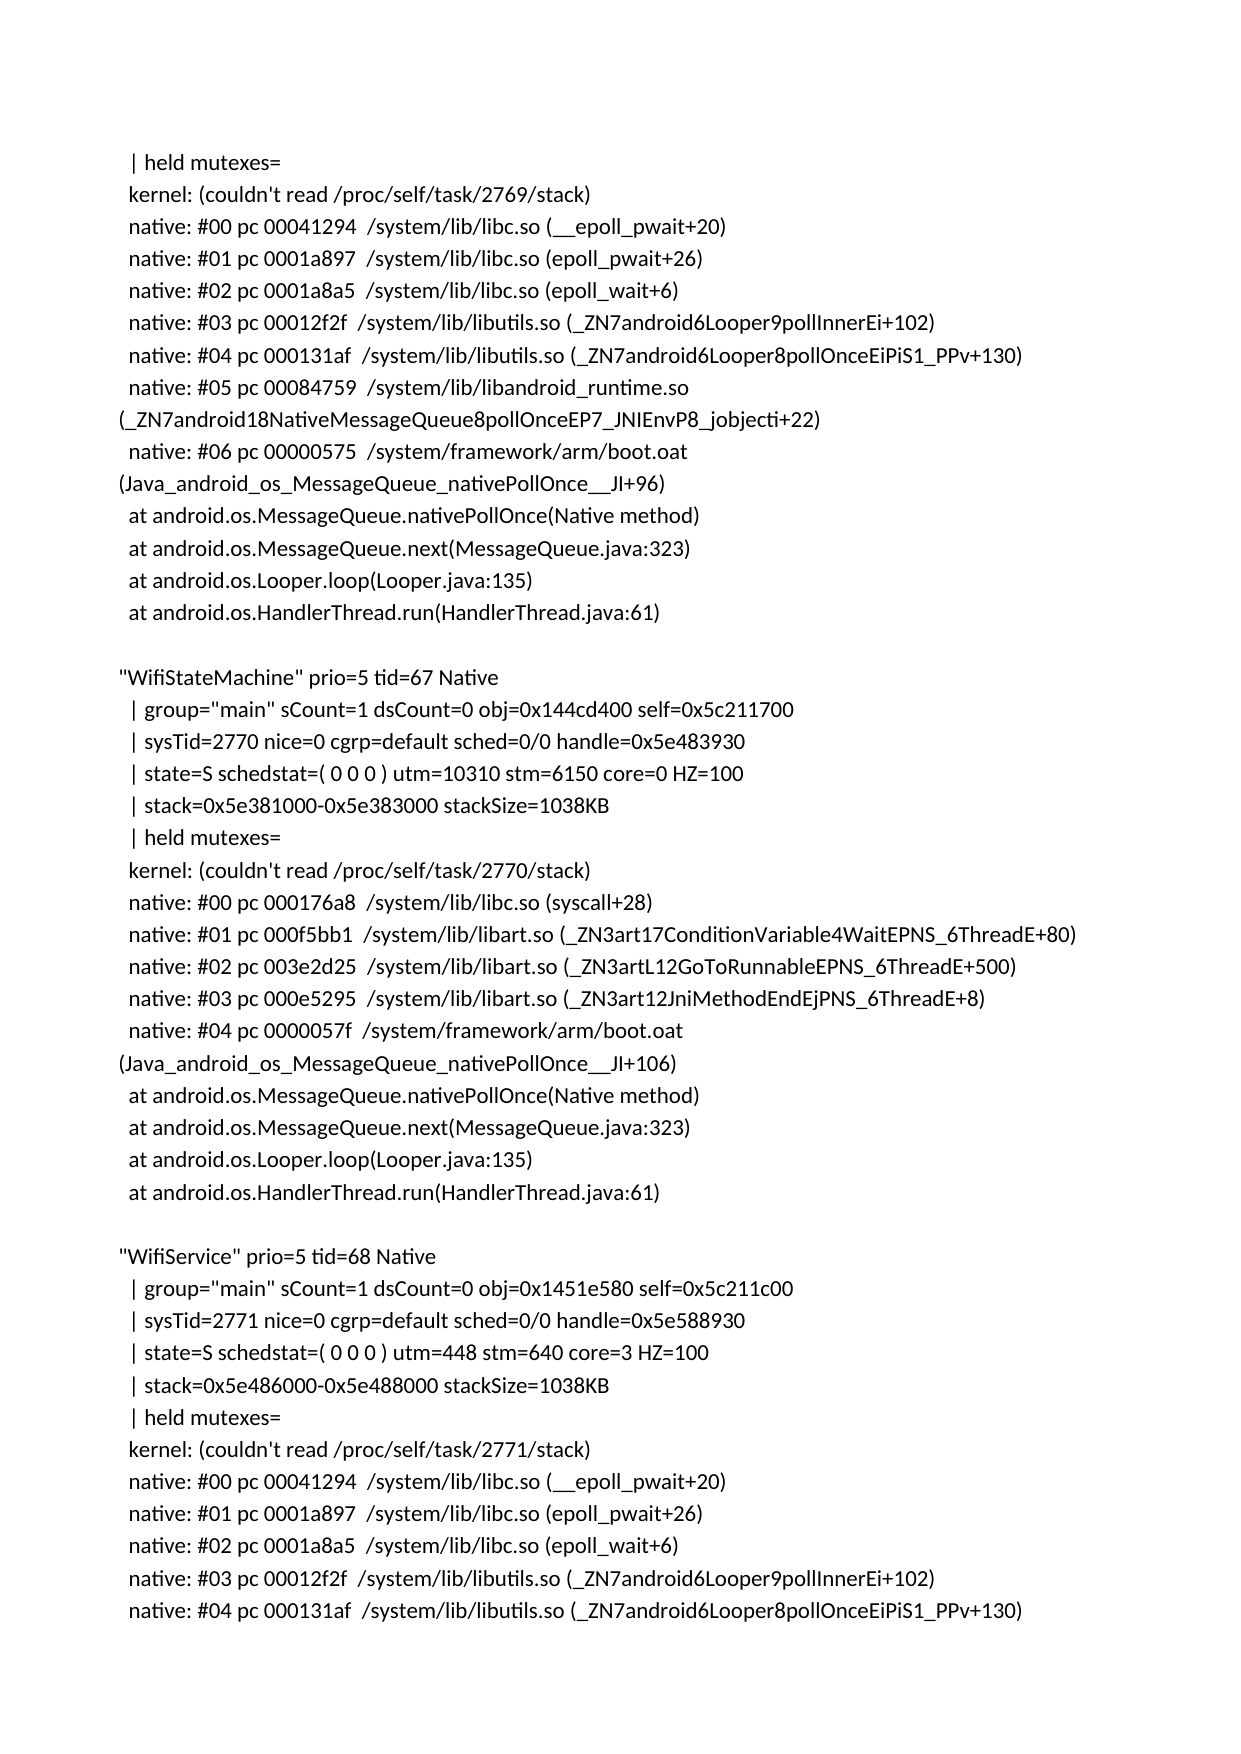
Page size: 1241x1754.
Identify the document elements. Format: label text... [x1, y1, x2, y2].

text native: #04 pc 0000057f /system/framework/arm/boot.oat (Java_android_os_MessageQueue_nativePollOnce__JI+106) [118, 1017, 1122, 1077]
text native: #02 pc 003e2d25 /system/lib/libart.so (_ZN3artL12GoToRunnableEPNS_6ThreadE+500) [118, 952, 1122, 980]
text at android.os.MessageQueue.next(MessageQueue.java:323) [118, 534, 1122, 562]
text at android.os.Looper.loop(Looper.java:135) [118, 566, 1122, 594]
text native: #05 pc 00084759 /system/lib/libandroid_runtime.so (_ZN7android18NativeMessageQueue8pollOnceEP7_JNIEnvP8_jobjecti+22) [118, 373, 1122, 433]
text | state=S schedstat=( 0 0 0 ) utm=448 stm=640 core=3 HZ=100 [118, 1338, 1122, 1367]
text at android.os.MessageQueue.nativePollOnce(Native method) [118, 1081, 1122, 1109]
text native: #02 pc 0001a8a5 /system/lib/libc.so (epoll_wait+6) [118, 276, 1122, 304]
text | state=S schedstat=( 0 0 0 ) utm=10310 stm=6150 core=0 HZ=100 [118, 759, 1122, 787]
text native: #03 pc 000e5295 /system/lib/libart.so (_ZN3art12JniMethodEndEjPNS_6ThreadE+8) [118, 984, 1122, 1012]
text | held mutexes= [118, 148, 1122, 176]
text "WifiService" prio=5 tid=68 Native [118, 1242, 1122, 1270]
text | held mutexes= [118, 823, 1122, 852]
text native: #03 pc 00012f2f /system/lib/libutils.so (_ZN7android6Looper9pollInnerEi+102) [118, 1564, 1122, 1592]
text at android.os.HandlerThread.run(HandlerThread.java:61) [118, 1178, 1122, 1206]
text native: #00 pc 00041294 /system/lib/libc.so (__epoll_pwait+20) [118, 212, 1122, 240]
text native: #00 pc 000176a8 /system/lib/libc.so (syscall+28) [118, 888, 1122, 916]
text native: #04 pc 000131af /system/lib/libutils.so (_ZN7android6Looper8pollOnceEiPiS1_PPv+130) [118, 341, 1122, 369]
text "WifiStateMachine" prio=5 tid=67 Native [118, 663, 1122, 691]
text at android.os.Looper.loop(Looper.java:135) [118, 1145, 1122, 1173]
text native: #00 pc 00041294 /system/lib/libc.so (__epoll_pwait+20) [118, 1467, 1122, 1495]
text native: #02 pc 0001a8a5 /system/lib/libc.so (epoll_wait+6) [118, 1532, 1122, 1560]
text | group="main" sCount=1 dsCount=0 obj=0x144cd400 self=0x5c211700 [118, 695, 1122, 723]
text | held mutexes= [118, 1403, 1122, 1431]
text at android.os.MessageQueue.nativePollOnce(Native method) [118, 502, 1122, 530]
text kernel: (couldn't read /proc/self/task/2769/stack) [118, 180, 1122, 208]
text native: #03 pc 00012f2f /system/lib/libutils.so (_ZN7android6Looper9pollInnerEi+102) [118, 308, 1122, 337]
text native: #01 pc 000f5bb1 /system/lib/libart.so (_ZN3art17ConditionVariable4WaitEPNS_6ThreadE+80) [118, 920, 1122, 948]
text at android.os.HandlerThread.run(HandlerThread.java:61) [118, 598, 1122, 626]
text at android.os.MessageQueue.next(MessageQueue.java:323) [118, 1113, 1122, 1141]
text native: #01 pc 0001a897 /system/lib/libc.so (epoll_pwait+26) [118, 244, 1122, 272]
text | stack=0x5e486000-0x5e488000 stackSize=1038KB [118, 1371, 1122, 1399]
text | group="main" sCount=1 dsCount=0 obj=0x1451e580 self=0x5c211c00 [118, 1274, 1122, 1302]
text native: #04 pc 000131af /system/lib/libutils.so (_ZN7android6Looper8pollOnceEiPiS1_PPv+130) [118, 1596, 1122, 1624]
text | sysTid=2770 nice=0 cgrp=default sched=0/0 handle=0x5e483930 [118, 727, 1122, 755]
text native: #06 pc 00000575 /system/framework/arm/boot.oat (Java_android_os_MessageQueue_nativePollOnce__JI+96) [118, 437, 1122, 497]
text kernel: (couldn't read /proc/self/task/2770/stack) [118, 856, 1122, 884]
text kernel: (couldn't read /proc/self/task/2771/stack) [118, 1435, 1122, 1463]
text native: #01 pc 0001a897 /system/lib/libc.so (epoll_pwait+26) [118, 1499, 1122, 1527]
text | sysTid=2771 nice=0 cgrp=default sched=0/0 handle=0x5e588930 [118, 1306, 1122, 1334]
text | stack=0x5e381000-0x5e383000 stackSize=1038KB [118, 791, 1122, 819]
